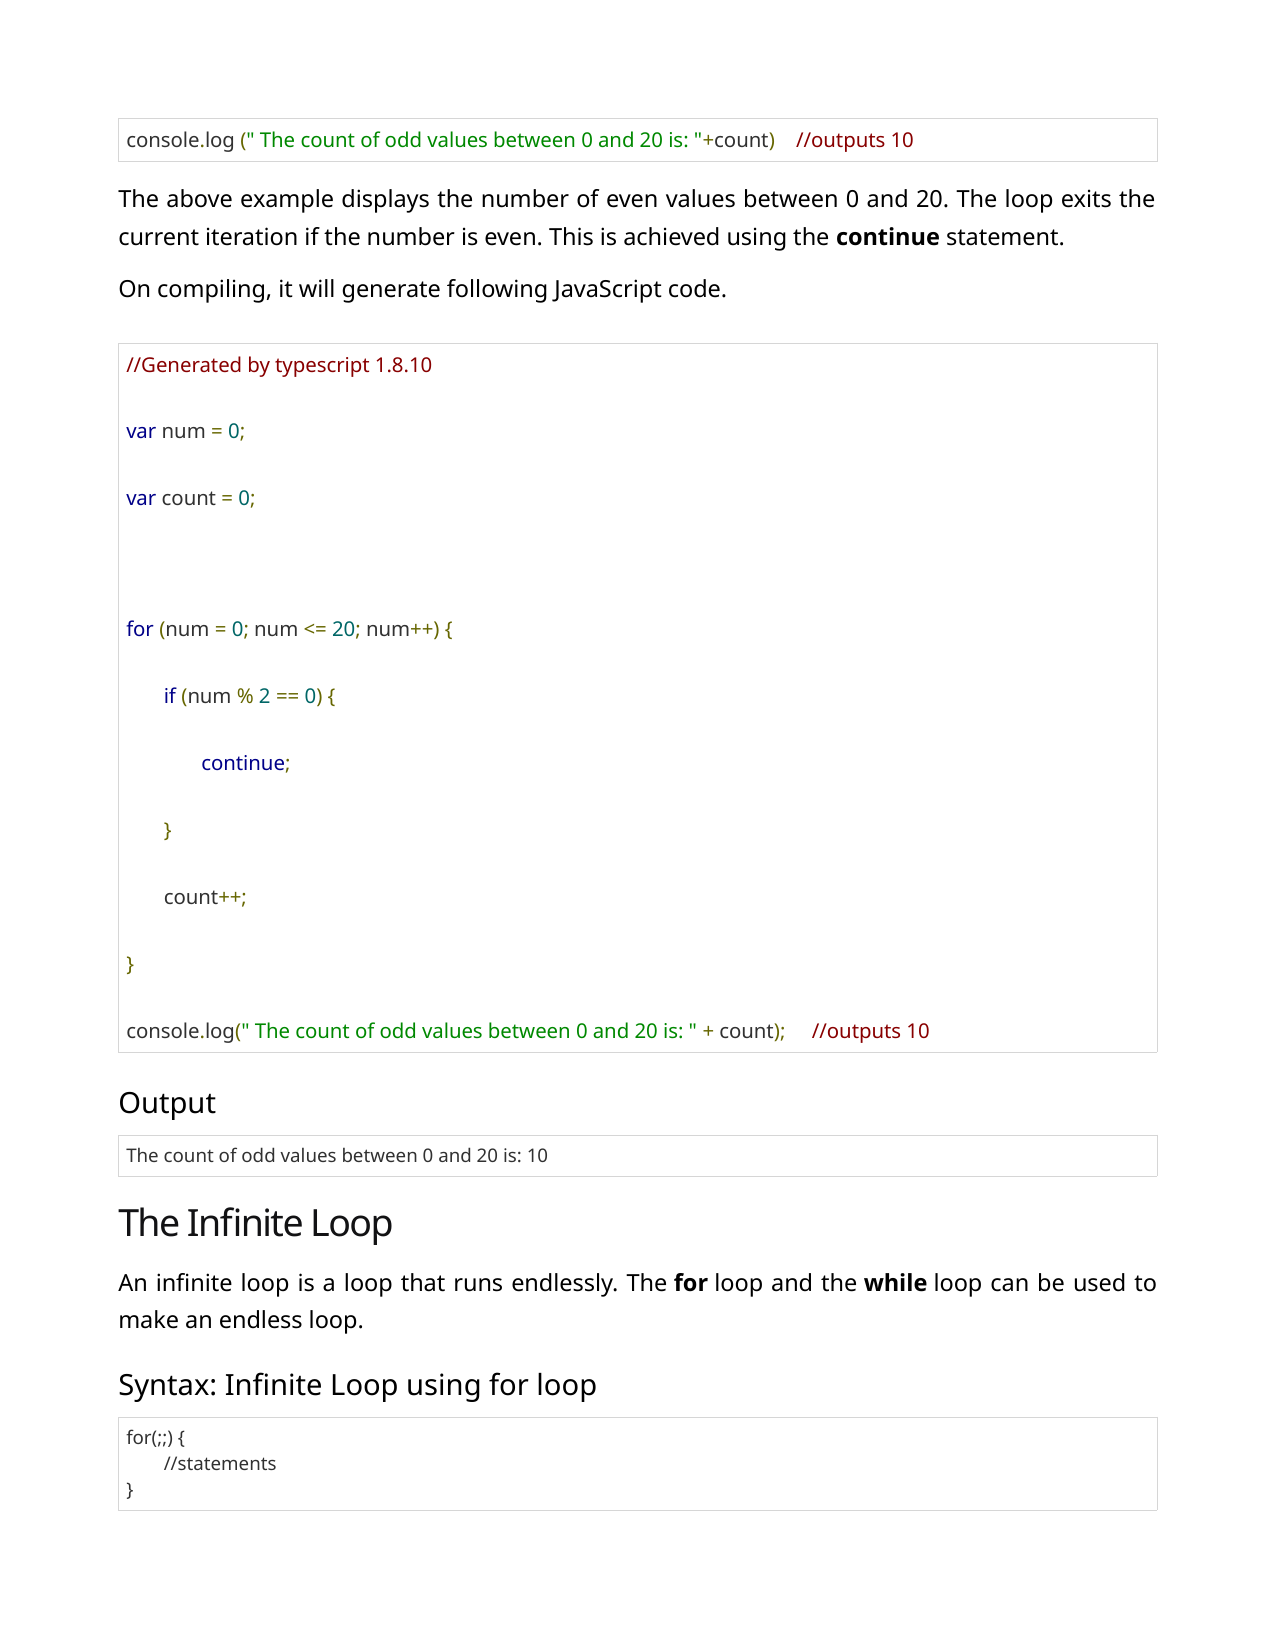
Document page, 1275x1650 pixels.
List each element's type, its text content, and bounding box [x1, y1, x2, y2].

text The count of odd values between 0 and 20 is: 10 [119, 1136, 1157, 1176]
text //statements [119, 1442, 1157, 1468]
text for(;;) { [119, 1418, 1157, 1442]
text count++; [119, 875, 1157, 911]
subtitle The Infinite Loop [118, 1197, 1157, 1248]
text } [119, 942, 1157, 977]
text } [119, 808, 1157, 844]
text var count = 0; [119, 476, 1157, 512]
text } [119, 1468, 1157, 1510]
text An infinite loop is a loop that runs endlessly. The for loop and the while loop can be used to make an endless loop. [118, 1260, 1157, 1335]
text console.log(" The count of odd values between 0 and 20 is: " + count); //outputs 10 [119, 1009, 1157, 1052]
text The above example displays the number of even values between 0 and 20. The loop exits the current iteration if the number is even. This is achieved using the continue statement. [118, 177, 1157, 252]
text var num = 0; [119, 409, 1157, 445]
text continue; [119, 741, 1157, 777]
subtitle Syntax: Infinite Loop using for loop [118, 1364, 1157, 1404]
subtitle Output [118, 1082, 1157, 1122]
text console.log (" The count of odd values between 0 and 20 is: "+count) //outputs 10 [119, 119, 1157, 161]
text On compiling, it will generate following JavaScript code. [118, 267, 1157, 304]
text for (num = 0; num <= 20; num++) { [119, 607, 1157, 642]
text //Generated by typescript 1.8.10 [119, 344, 1157, 378]
text if (num % 2 == 0) { [119, 673, 1157, 709]
